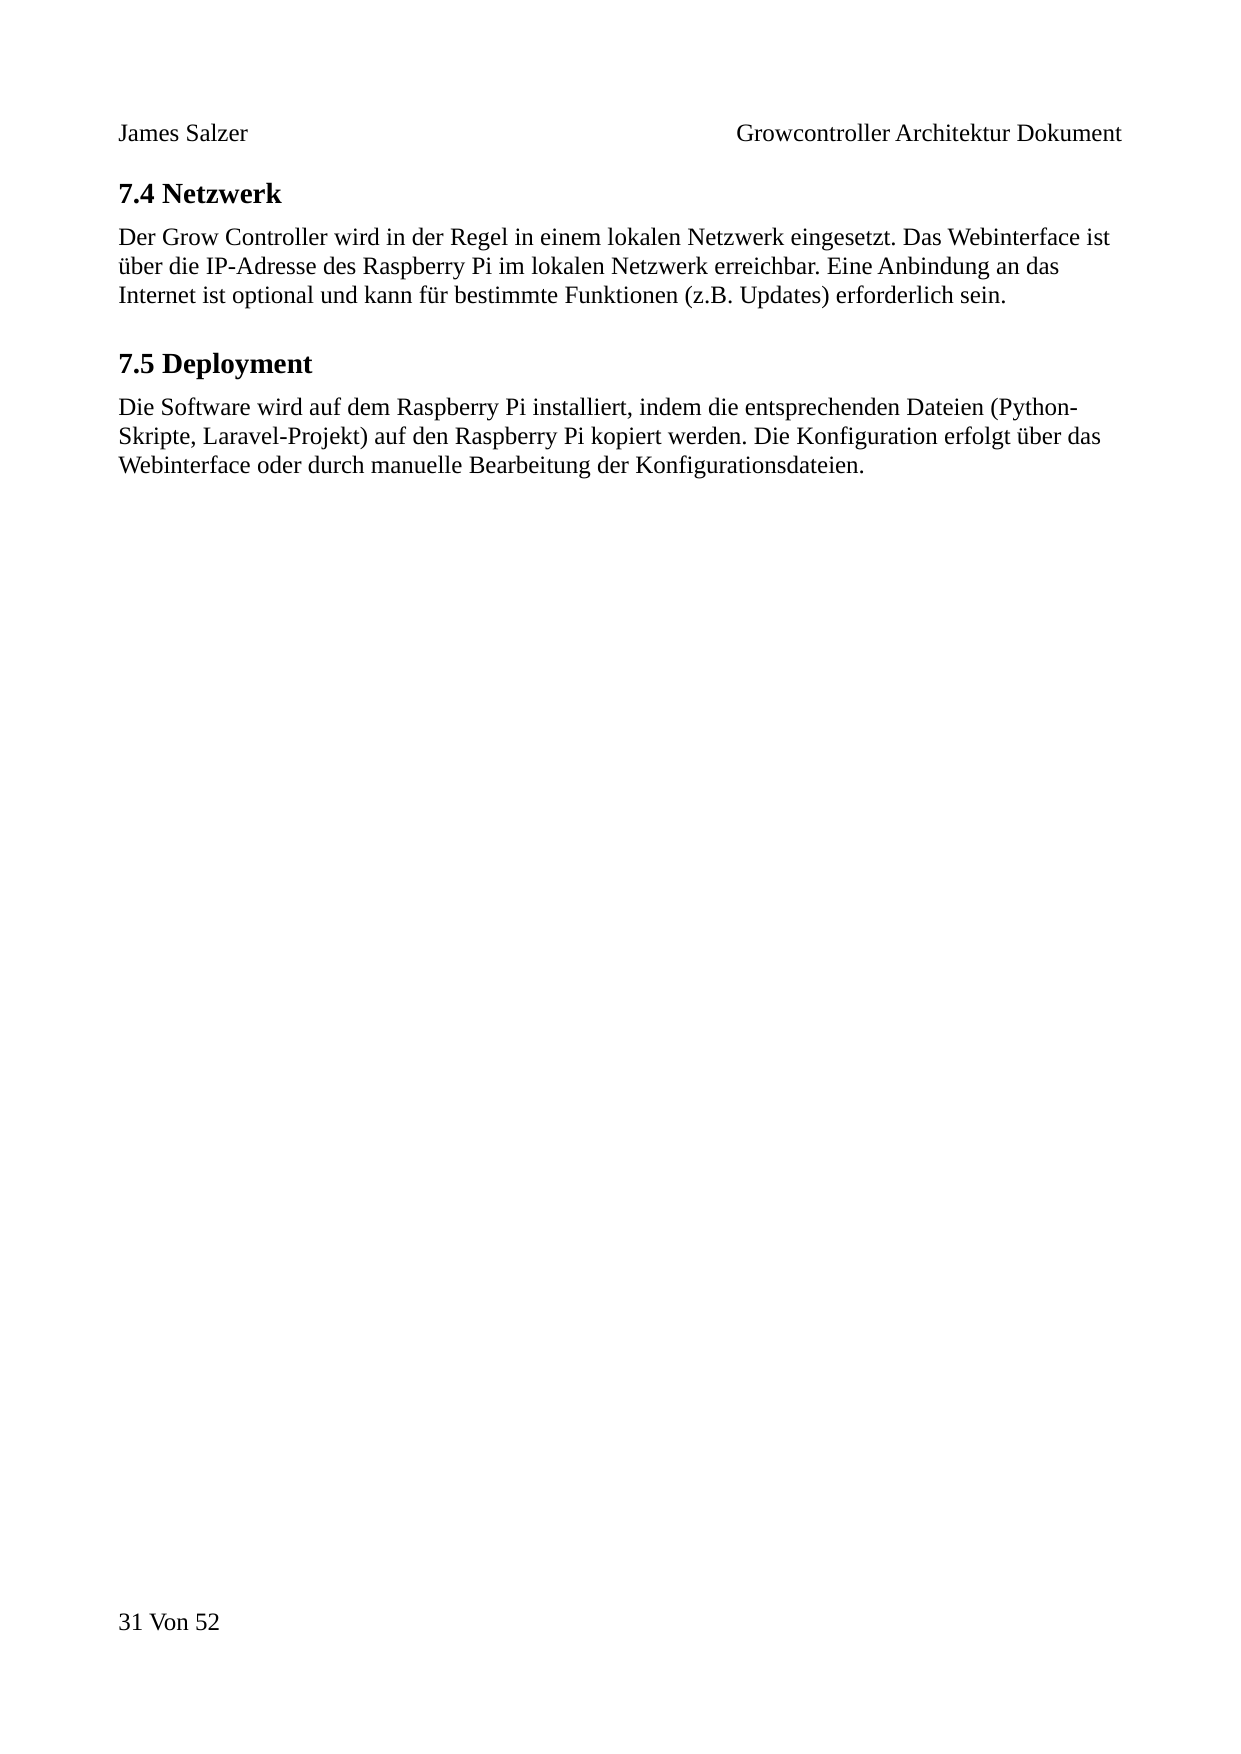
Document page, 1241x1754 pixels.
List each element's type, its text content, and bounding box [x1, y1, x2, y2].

text Die Software wird auf dem Raspberry Pi installiert, indem die entsprechenden Dateien (Python-Skripte, Laravel-Projekt) auf den Raspberry Pi kopiert werden. Die Konfiguration erfolgt über das Webinterface oder durch manuelle Bearbeitung der Konfigurationsdateien. [118, 392, 1122, 478]
subtitle 7.4 Netzwerk [118, 176, 1122, 210]
subtitle 7.5 Deployment [118, 346, 1122, 380]
text Der Grow Controller wird in der Regel in einem lokalen Netzwerk eingesetzt. Das Webinterface ist über die IP-Adresse des Raspberry Pi im lokalen Netzwerk erreichbar. Eine Anbindung an das Internet ist optional und kann für bestimmte Funktionen (z.B. Updates) erforderlich sein. [118, 222, 1122, 309]
